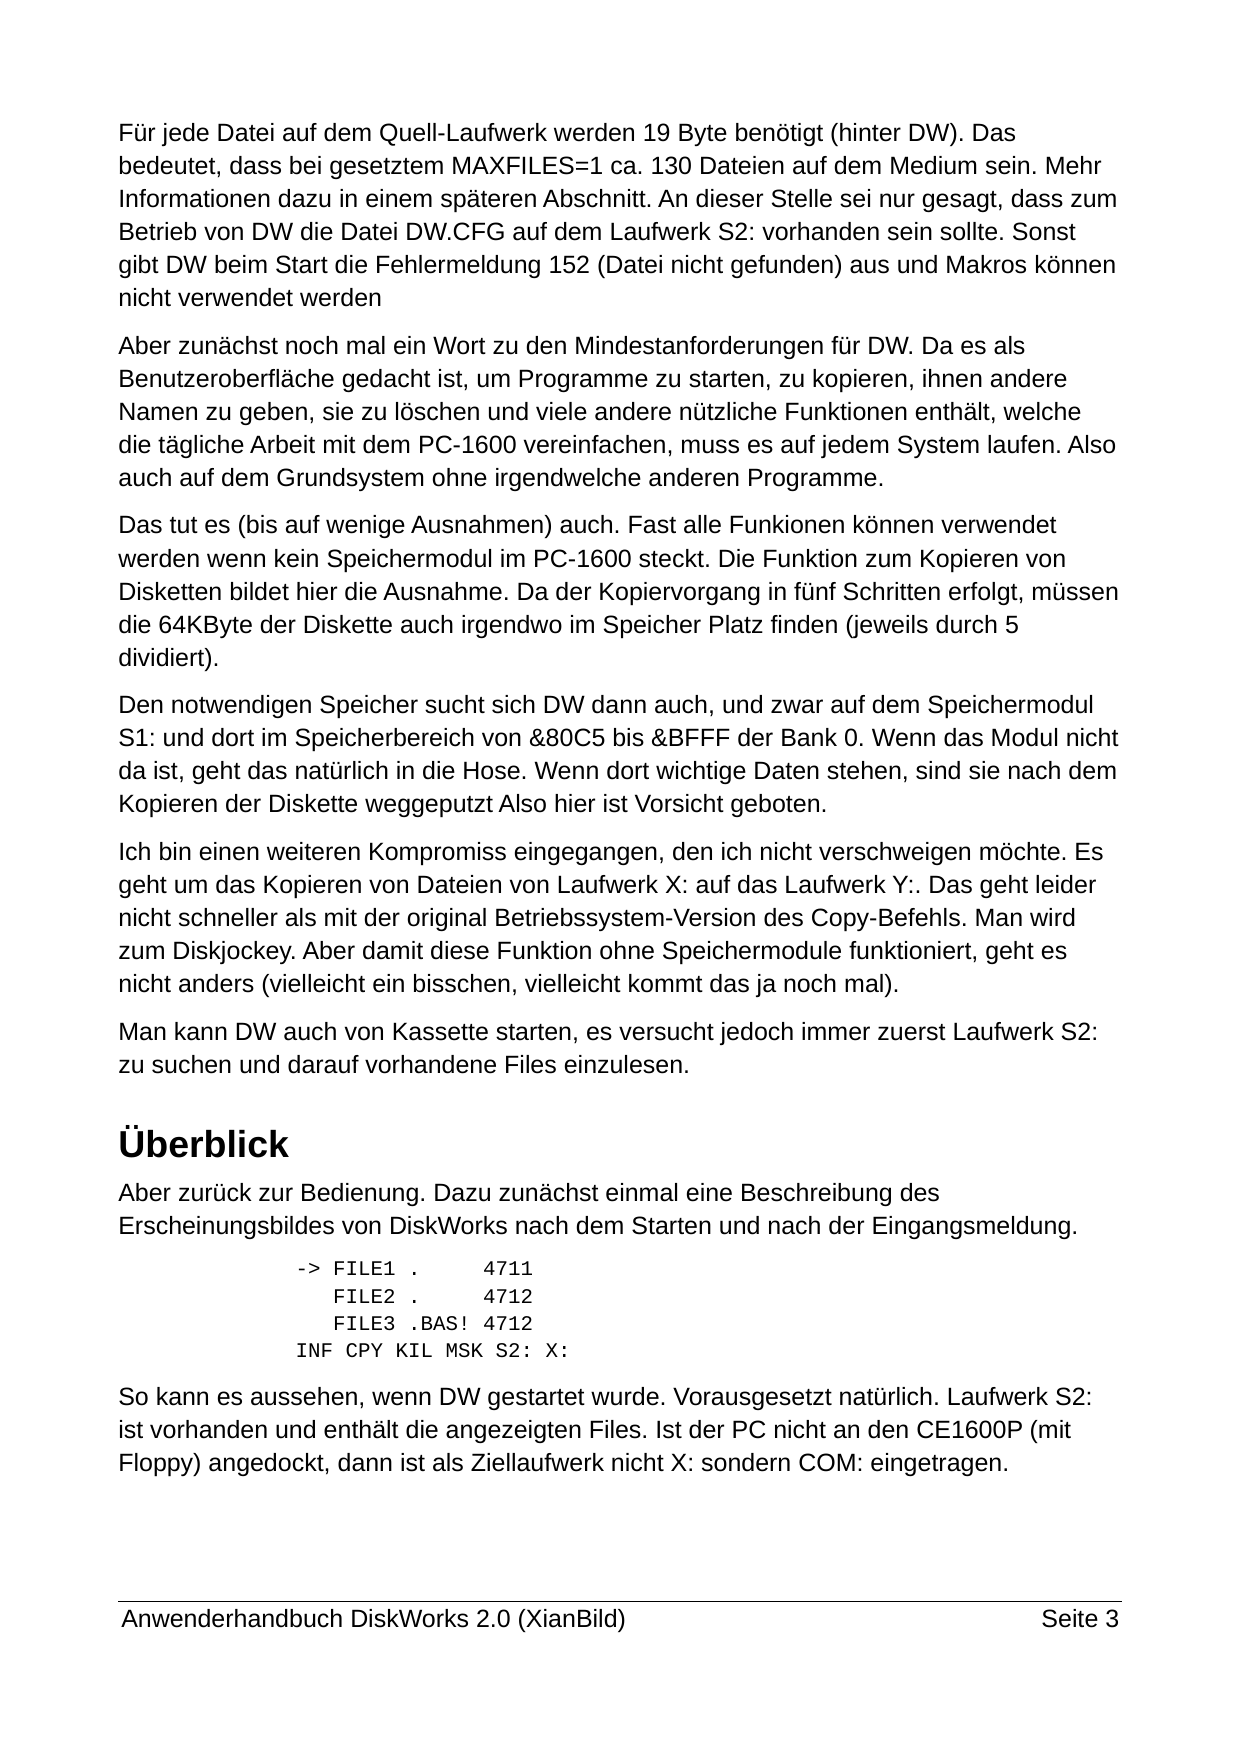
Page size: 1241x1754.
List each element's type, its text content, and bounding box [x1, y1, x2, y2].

text Das tut es (bis auf wenige Ausnahmen) auch. Fast alle Funkionen können verwendet werden wenn kein Speichermodul im PC-1600 steckt. Die Funktion zum Kopieren von Disketten bildet hier die Ausnahme. Da der Kopiervorgang in fünf Schritten erfolgt, müssen die 64KByte der Diskette auch irgendwo im Speicher Platz finden (jeweils durch 5 dividiert). [118, 511, 1122, 671]
text Aber zunächst noch mal ein Wort zu den Mindestanforderungen für DW. Da es als Benutzeroberfläche gedacht ist, um Programme zu starten, zu kopieren, ihnen andere Namen zu geben, sie zu löschen und viele andere nützliche Funktionen enthält, welche die tägliche Arbeit mit dem PC-1600 vereinfachen, muss es auf jedem System laufen. Also auch auf dem Grundsystem ohne irgendwelche anderen Programme. [118, 331, 1122, 492]
text Man kann DW auch von Kassette starten, es versucht jedoch immer zuerst Laufwerk S2: zu suchen und darauf vorhandene Files einzulesen. [118, 1017, 1122, 1078]
text FILE3 .BAS! 4712 [295, 1313, 1122, 1336]
text INF CPY KIL MSK S2: X: [295, 1340, 1122, 1364]
text Für jede Datei auf dem Quell-Laufwerk werden 19 Byte benötigt (hinter DW). Das bedeutet, dass bei gesetztem MAXFILES=1 ca. 130 Dateien auf dem Medium sein. Mehr Informationen dazu in einem späteren Abschnitt. An dieser Stelle sei nur gesagt, dass zum Betrieb von DW die Datei DW.CFG auf dem Laufwerk S2: vorhanden sein sollte. Sonst gibt DW beim Start die Fehlermeldung 152 (Datei nicht gefunden) aus und Makros können nicht verwendet werden [118, 118, 1122, 312]
text Ich bin einen weiteren Kompromiss eingegangen, den ich nicht verschweigen möchte. Es geht um das Kopieren von Dateien von Laufwerk X: auf das Laufwerk Y:. Das geht leider nicht schneller als mit der original Betriebssystem-Version des Copy-Befehls. Man wird zum Diskjockey. Aber damit diese Funktion ohne Speichermodule funktioniert, geht es nicht anders (vielleicht ein bisschen, vielleicht kommt das ja noch mal). [118, 837, 1122, 998]
text FILE2 . 4712 [295, 1286, 1122, 1309]
text Aber zurück zur Bedienung. Dazu zunächst einmal eine Beschreibung des Erscheinungsbildes von DiskWorks nach dem Starten und nach der Eingangsmeldung. [118, 1178, 1122, 1239]
subtitle Überblick [118, 1122, 1122, 1165]
text Den notwendigen Speicher sucht sich DW dann auch, und zwar auf dem Speichermodul S1: und dort im Speicherbereich von &80C5 bis &BFFF der Bank 0. Wenn das Modul nicht da ist, geht das natürlich in die Hose. Wenn dort wichtige Daten stehen, sind sie nach dem Kopieren der Diskette weggeputzt Also hier ist Vorsicht geboten. [118, 690, 1122, 818]
text So kann es aussehen, wenn DW gestartet wurde. Vorausgesetzt natürlich. Laufwerk S2: ist vorhanden und enthält die angezeigten Files. Ist der PC nicht an den CE1600P (mit Floppy) angedockt, dann ist als Ziellaufwerk nicht X: sondern COM: eingetragen. [118, 1382, 1122, 1477]
text -> FILE1 . 4711 [295, 1258, 1122, 1282]
